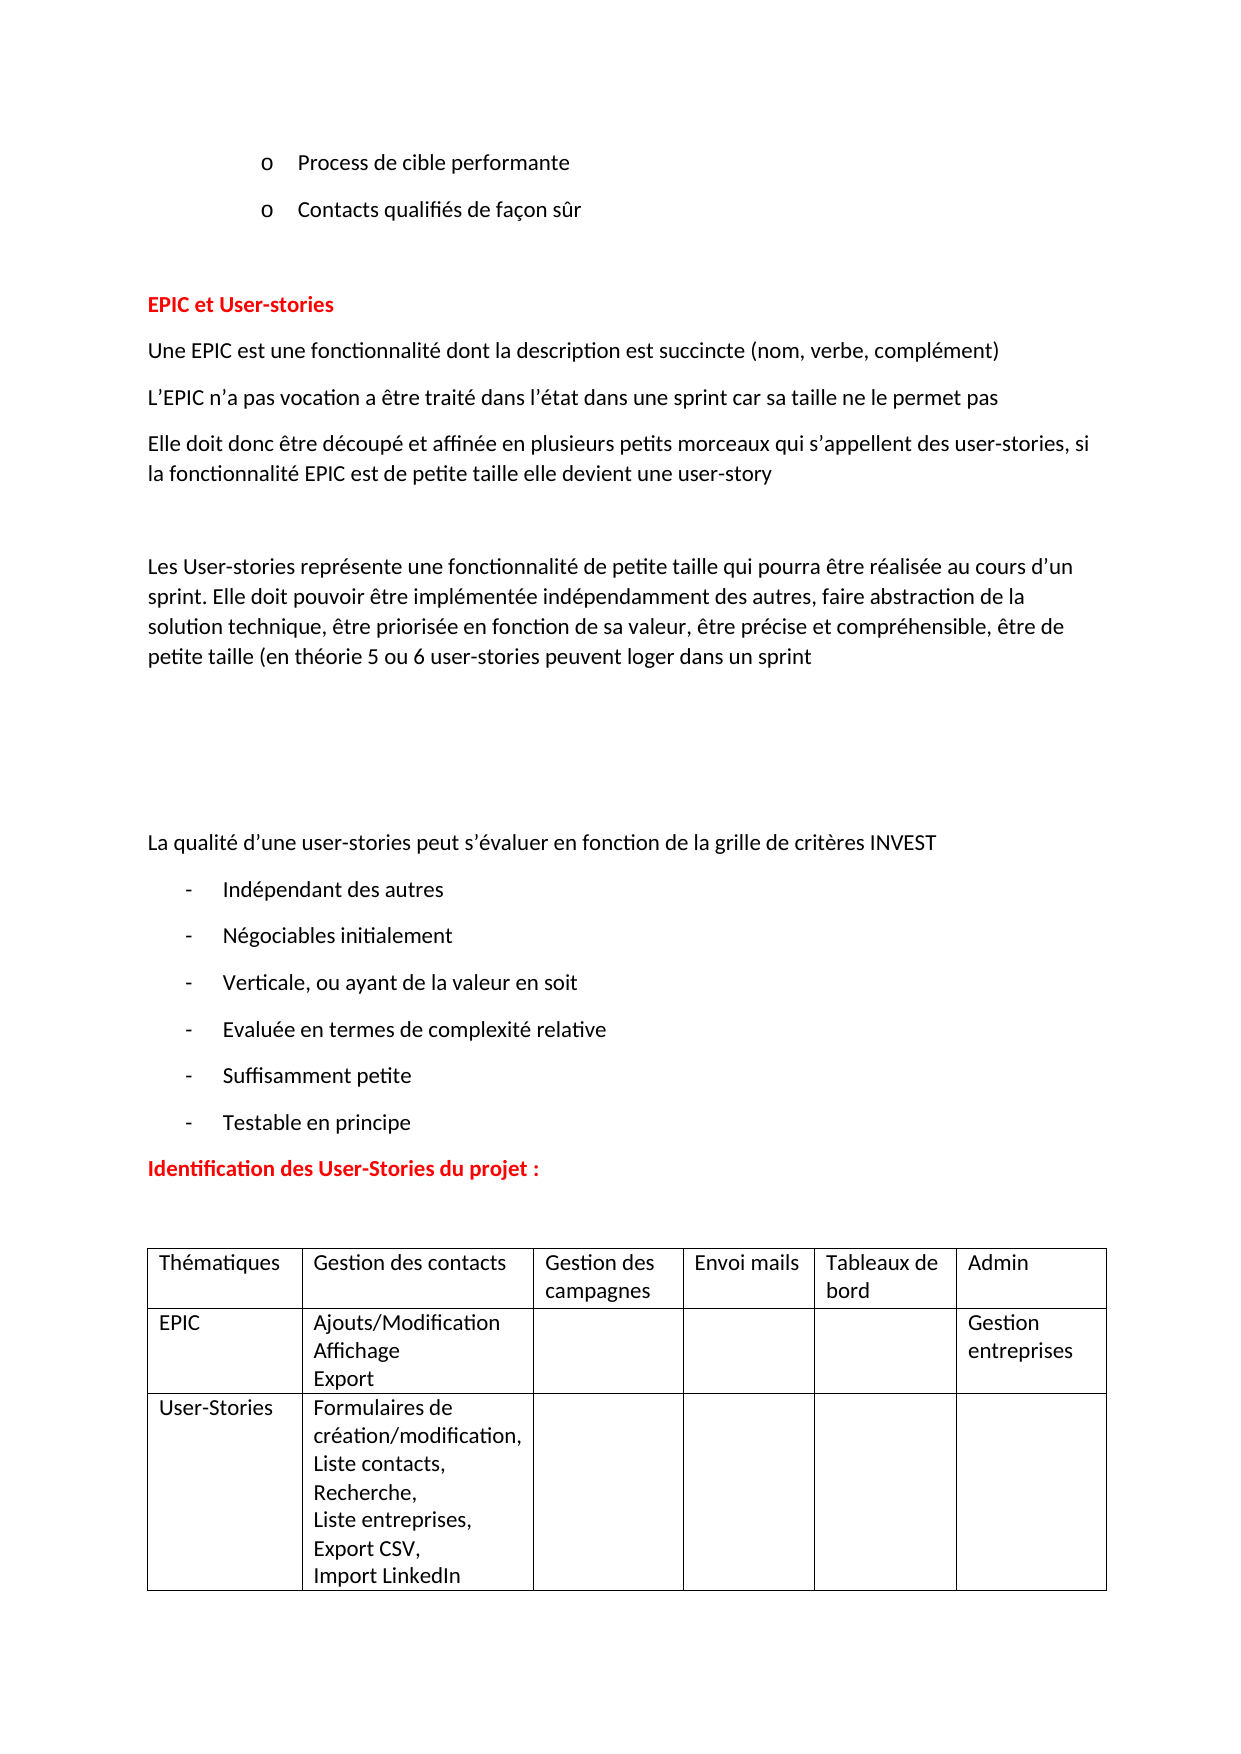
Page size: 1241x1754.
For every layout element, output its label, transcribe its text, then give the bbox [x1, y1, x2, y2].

table_cell [534, 1394, 683, 1590]
list Suffisamment petite [185, 1061, 1093, 1089]
table_header Envoi mails [684, 1249, 814, 1307]
list Contacts qualifiés de façon sûr [260, 195, 1093, 224]
table_header Tableaux de bord [815, 1249, 956, 1307]
list Négociables initialement [185, 922, 1093, 949]
table_cell [815, 1394, 956, 1590]
table_cell User-Stories [148, 1394, 302, 1590]
table_cell [684, 1394, 814, 1590]
table_header Gestion des campagnes [534, 1249, 683, 1307]
text Une EPIC est une fonctionnalité dont la description est succincte (nom, verbe, complément) [148, 336, 1093, 364]
list Verticale, ou ayant de la valeur en soit [185, 968, 1093, 996]
table_cell Ajouts/Modification Affichage Export [303, 1309, 533, 1392]
table_cell [815, 1309, 956, 1392]
list Evaluée en termes de complexité relative [185, 1015, 1093, 1043]
table_cell Gestion entreprises [957, 1309, 1106, 1392]
table_cell EPIC [148, 1309, 302, 1392]
text EPIC et User-stories [148, 290, 1093, 318]
table_cell [957, 1394, 1106, 1590]
list Testable en principe [185, 1108, 1093, 1136]
table_header Admin [957, 1249, 1106, 1307]
table_header Gestion des contacts [303, 1249, 533, 1307]
text Elle doit donc être découpé et affinée en plusieurs petits morceaux qui s’appellent des user-stories, si la fonctionnalité EPIC est de petite taille elle devient une user-story [148, 429, 1093, 487]
list Indépendant des autres [185, 875, 1093, 903]
text Identification des User-Stories du projet : [148, 1154, 1093, 1182]
text L’EPIC n’a pas vocation a être traité dans l’état dans une sprint car sa taille ne le permet pas [148, 383, 1093, 411]
text Les User-stories représente une fonctionnalité de petite taille qui pourra être réalisée au cours d’un sprint. Elle doit pouvoir être implémentée indépendamment des autres, faire abstraction de la solution technique, être priorisée en fonction de sa valeur, être précise et compréhensible, être de petite taille (en théorie 5 ou 6 user-stories peuvent loger dans un sprint [148, 552, 1093, 670]
table_header Thématiques [148, 1249, 302, 1307]
text La qualité d’une user-stories peut s’évaluer en fonction de la grille de critères INVEST [148, 828, 1093, 856]
list Process de cible performante [260, 148, 1093, 177]
table_cell Formulaires de création/modification, Liste contacts, Recherche, Liste entreprises, Export CSV, Import LinkedIn [303, 1394, 533, 1590]
table_cell [684, 1309, 814, 1392]
table_cell [534, 1309, 683, 1392]
